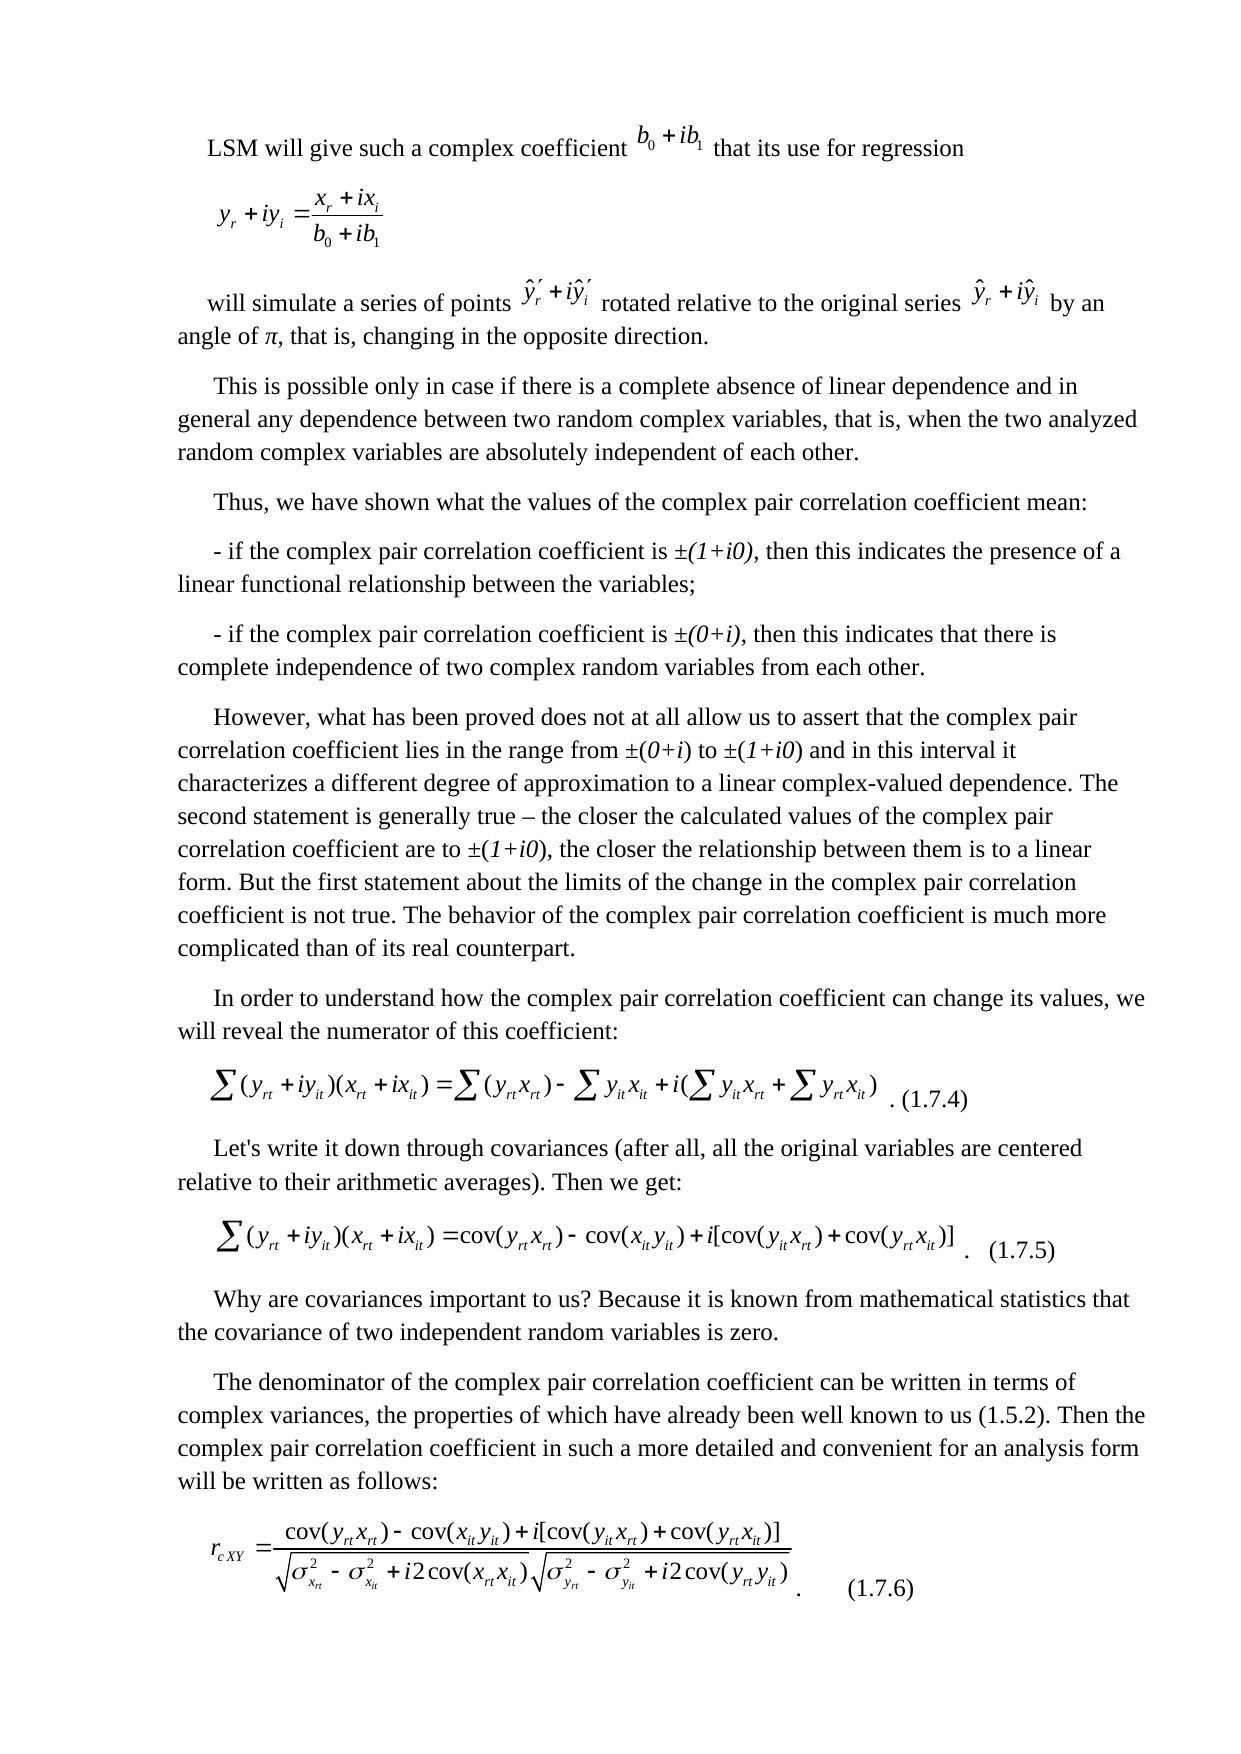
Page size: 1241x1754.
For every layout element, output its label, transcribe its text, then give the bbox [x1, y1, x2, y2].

text This is possible only in case if there is a complete absence of linear dependence and in general any dependence between two random complex variables, that is, when the two analyzed random complex variables are absolutely independent of each other. [177, 371, 1152, 466]
text will simulate a series of points rotated relative to the original series by an angle of π, that is, changing in the opposite direction. [177, 274, 1152, 350]
text - if the complex pair correlation coefficient is ±(0+i), then this indicates that there is complete independence of two complex random variables from each other. [177, 619, 1152, 681]
text The denominator of the complex pair correlation coefficient can be written in terms of complex variances, the properties of which have already been well known to us (1.5.2). Then the complex pair correlation coefficient in such a more detailed and convenient for an analysis form will be written as follows: [177, 1367, 1152, 1495]
text . (1.7.6) [177, 1516, 1152, 1602]
text . (1.7.5) [177, 1216, 1152, 1263]
text - if the complex pair correlation coefficient is ±(1+i0), then this indicates the presence of a linear functional relationship between the variables; [177, 536, 1152, 598]
text Thus, we have shown what the values of the complex pair correlation coefficient mean: [177, 487, 1152, 516]
text . (1.7.4) [177, 1065, 1152, 1113]
text LSM will give such a complex coefficient that its use for regression [177, 118, 1152, 162]
text Let's write it down through covariances (after all, all the original variables are centered relative to their arithmetic averages). Then we get: [177, 1133, 1152, 1195]
text However, what has been proved does not at all allow us to assert that the complex pair correlation coefficient lies in the range from ±(0+i) to ±(1+i0) and in this interval it characterizes a different degree of approximation to a linear complex-valued dependence. The second statement is generally true – the closer the calculated values of the complex pair correlation coefficient are to ±(1+i0), the closer the relationship between them is to a linear form. But the first statement about the limits of the change in the complex pair correlation coefficient is not true. The behavior of the complex pair correlation coefficient is much more complicated than of its real counterpart. [177, 702, 1152, 962]
text Why are covariances important to us? Because it is known from mathematical statistics that the covariance of two independent random variables is zero. [177, 1284, 1152, 1346]
text In order to understand how the complex pair correlation coefficient can change its values, we will reveal the numerator of this coefficient: [177, 983, 1152, 1044]
